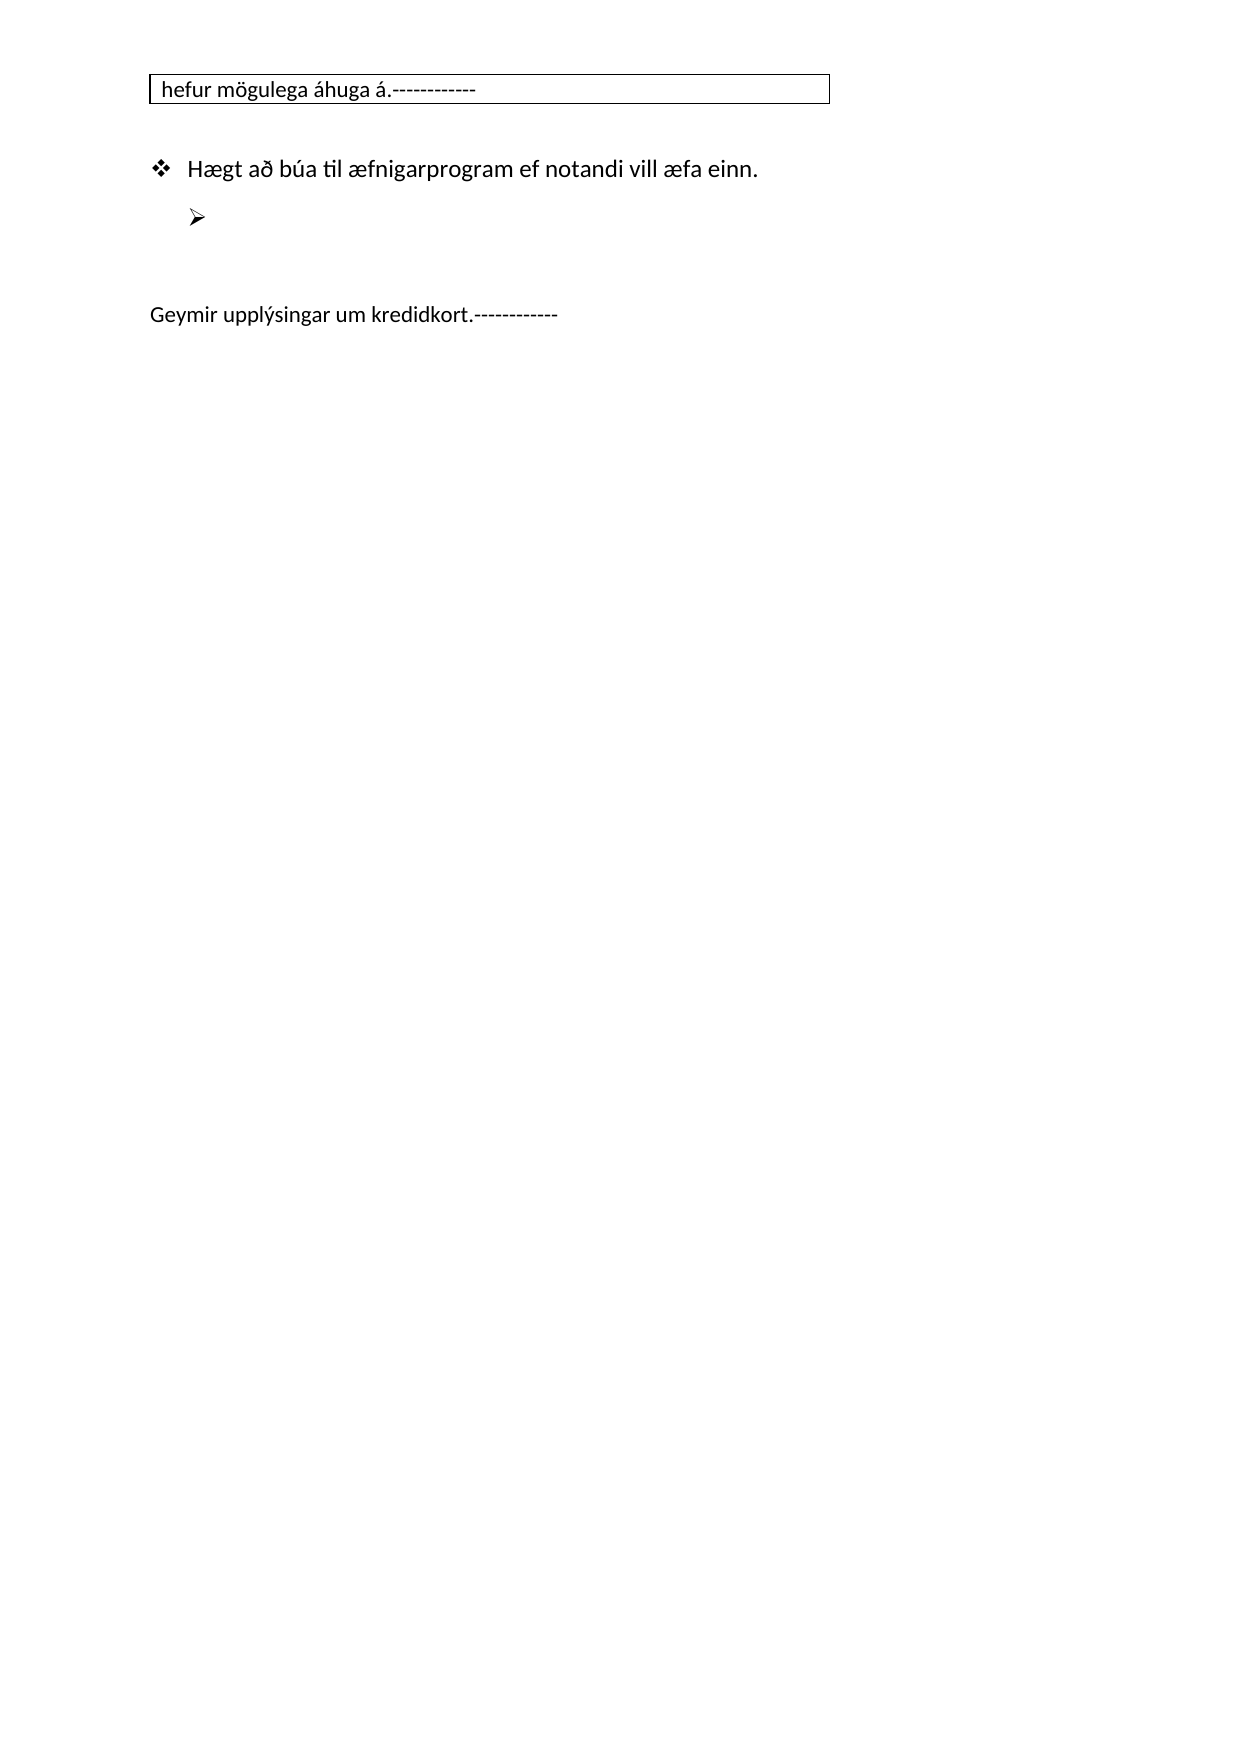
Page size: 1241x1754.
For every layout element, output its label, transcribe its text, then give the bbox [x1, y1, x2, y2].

table_cell hefur mögulega áhuga á.------------ [151, 75, 829, 103]
list Hægt að búa til æfnigarprogram ef notandi vill æfa einn. [150, 153, 1090, 184]
text Geymir upplýsingar um kredidkort.------------ [150, 300, 1090, 328]
